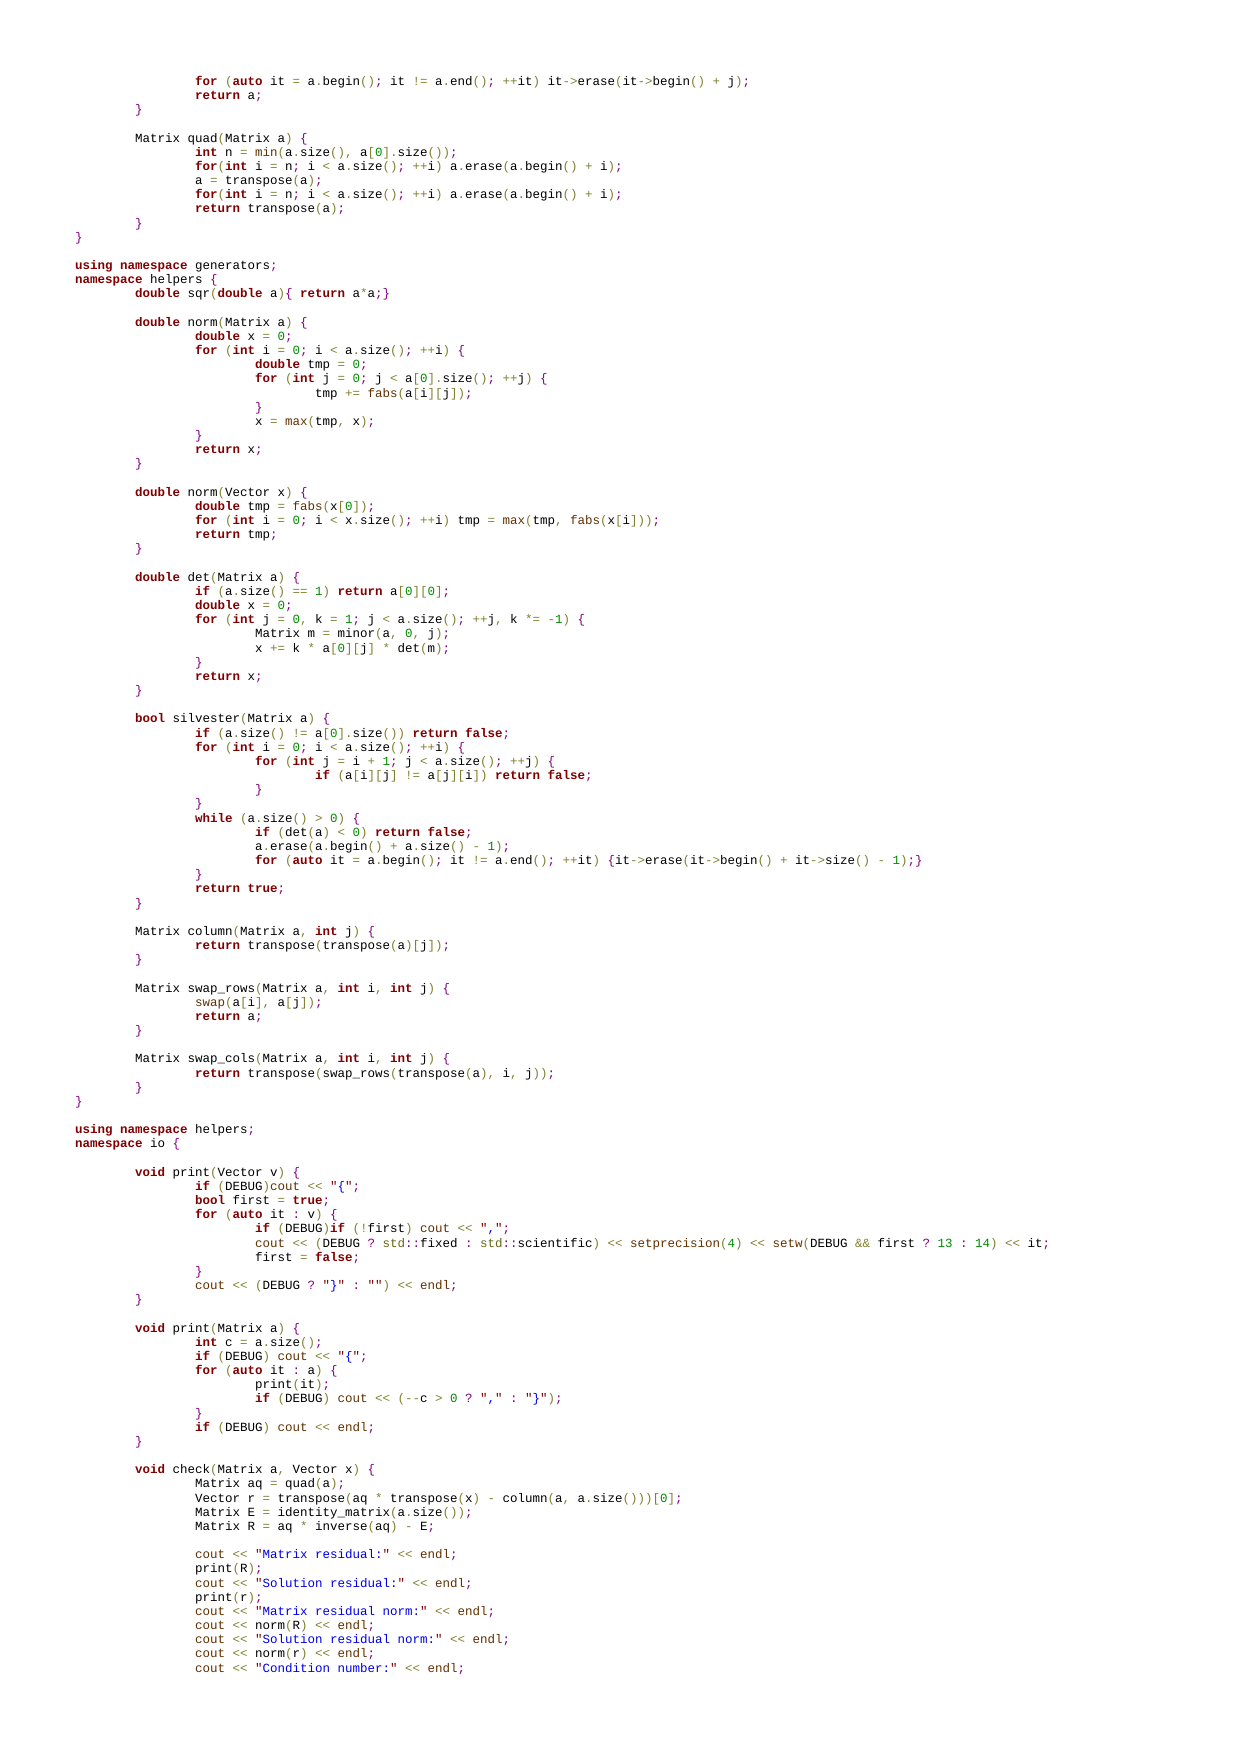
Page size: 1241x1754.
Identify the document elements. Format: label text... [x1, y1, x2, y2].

text } [75, 542, 1166, 557]
text cout << "Solution residual:" << endl; [75, 1577, 1166, 1591]
text } [75, 656, 1166, 670]
text if (a[i][j] != a[j][i]) return false; [75, 769, 1166, 783]
text if (DEBUG) cout << endl; [75, 1421, 1166, 1435]
text if (DEBUG) cout << "{"; [75, 1350, 1166, 1364]
text a = transpose(a); [75, 174, 1166, 188]
text cout << norm(r) << endl; [75, 1647, 1166, 1662]
text print(it); [75, 1378, 1166, 1392]
text double sqr(double a){ return a*a;} [75, 287, 1166, 302]
text for (auto it : a) { [75, 1364, 1166, 1378]
text } [75, 1081, 1166, 1095]
text for (auto it : v) { [75, 1208, 1166, 1222]
text cout << norm(R) << endl; [75, 1619, 1166, 1633]
text for (auto it = a.begin(); it != a.end(); ++it) {it->erase(it->begin() + it->size() - 1);} [75, 854, 1166, 868]
text namespace helpers { [75, 273, 1166, 287]
text while (a.size() > 0) { [75, 812, 1166, 826]
text Matrix E = identity_matrix(a.size()); [75, 1506, 1166, 1520]
text cout << "Matrix residual:" << endl; [75, 1548, 1166, 1562]
text } [75, 1407, 1166, 1421]
text x += k * a[0][j] * det(m); [75, 642, 1166, 656]
text print(R); [75, 1562, 1166, 1577]
text for(int i = n; i < a.size(); ++i) a.erase(a.begin() + i); [75, 160, 1166, 174]
text return transpose(swap_rows(transpose(a), i, j)); [75, 1067, 1166, 1081]
text first = false; [75, 1251, 1166, 1265]
text Vector r = transpose(aq * transpose(x) - column(a, a.size()))[0]; [75, 1492, 1166, 1506]
text if (DEBUG) cout << (--c > 0 ? "," : "}"); [75, 1392, 1166, 1407]
text namespace io { [75, 1137, 1166, 1152]
text cout << (DEBUG ? std::fixed : std::scientific) << setprecision(4) << setw(DEBUG && first ? 13 : 14) << it; [75, 1237, 1166, 1251]
text cout << "Solution residual norm:" << endl; [75, 1633, 1166, 1647]
text return transpose(transpose(a)[j]); [75, 939, 1166, 953]
text print(r); [75, 1591, 1166, 1605]
text return x; [75, 443, 1166, 457]
text } [75, 457, 1166, 472]
text for (int i = 0; i < a.size(); ++i) { [75, 741, 1166, 755]
text return a; [75, 1010, 1166, 1024]
text using namespace helpers; [75, 1123, 1166, 1137]
text using namespace generators; [75, 259, 1166, 273]
text return x; [75, 670, 1166, 684]
text return true; [75, 882, 1166, 897]
text bool silvester(Matrix a) { [75, 712, 1166, 727]
text double x = 0; [75, 330, 1166, 344]
text void check(Matrix a, Vector x) { [75, 1463, 1166, 1477]
text } [75, 783, 1166, 797]
text } [75, 1435, 1166, 1449]
text } [75, 1293, 1166, 1307]
text if (det(a) < 0) return false; [75, 826, 1166, 840]
text double det(Matrix a) { [75, 571, 1166, 585]
text return a; [75, 89, 1166, 103]
text cout << "Matrix residual norm:" << endl; [75, 1605, 1166, 1619]
text for (auto it = a.begin(); it != a.end(); ++it) it->erase(it->begin() + j); [75, 75, 1166, 89]
text } [75, 103, 1166, 117]
text Matrix m = minor(a, 0, j); [75, 627, 1166, 642]
text Matrix quad(Matrix a) { [75, 132, 1166, 146]
text a.erase(a.begin() + a.size() - 1); [75, 840, 1166, 854]
text double x = 0; [75, 599, 1166, 613]
text } [75, 684, 1166, 698]
text Matrix swap_rows(Matrix a, int i, int j) { [75, 982, 1166, 996]
text void print(Vector v) { [75, 1166, 1166, 1180]
text } [75, 429, 1166, 443]
text double norm(Vector x) { [75, 486, 1166, 500]
text return tmp; [75, 528, 1166, 542]
text for (int i = 0; i < a.size(); ++i) { [75, 344, 1166, 358]
text for (int i = 0; i < x.size(); ++i) tmp = max(tmp, fabs(x[i])); [75, 514, 1166, 528]
text cout << "Condition number:" << endl; [75, 1662, 1166, 1676]
text Matrix aq = quad(a); [75, 1477, 1166, 1492]
text } [75, 1265, 1166, 1279]
text if (a.size() == 1) return a[0][0]; [75, 585, 1166, 599]
text tmp += fabs(a[i][j]); [75, 387, 1166, 401]
text for(int i = n; i < a.size(); ++i) a.erase(a.begin() + i); [75, 188, 1166, 202]
text } [75, 217, 1166, 231]
text double norm(Matrix a) { [75, 316, 1166, 330]
text swap(a[i], a[j]); [75, 996, 1166, 1010]
text int c = a.size(); [75, 1336, 1166, 1350]
text for (int j = 0; j < a[0].size(); ++j) { [75, 372, 1166, 387]
text double tmp = fabs(x[0]); [75, 500, 1166, 514]
text cout << (DEBUG ? "}" : "") << endl; [75, 1279, 1166, 1293]
text if (a.size() != a[0].size()) return false; [75, 727, 1166, 741]
text Matrix swap_cols(Matrix a, int i, int j) { [75, 1052, 1166, 1067]
text int n = min(a.size(), a[0].size()); [75, 146, 1166, 160]
text } [75, 231, 1166, 245]
text } [75, 797, 1166, 812]
text } [75, 1024, 1166, 1038]
text } [75, 1095, 1166, 1109]
text } [75, 953, 1166, 967]
text if (DEBUG)if (!first) cout << ","; [75, 1222, 1166, 1237]
text Matrix column(Matrix a, int j) { [75, 925, 1166, 939]
text } [75, 401, 1166, 415]
text } [75, 868, 1166, 882]
text return transpose(a); [75, 202, 1166, 217]
text bool first = true; [75, 1194, 1166, 1208]
text x = max(tmp, x); [75, 415, 1166, 429]
text double tmp = 0; [75, 358, 1166, 372]
text if (DEBUG)cout << "{"; [75, 1180, 1166, 1194]
text } [75, 897, 1166, 911]
text for (int j = i + 1; j < a.size(); ++j) { [75, 755, 1166, 769]
text Matrix R = aq * inverse(aq) - E; [75, 1520, 1166, 1534]
text for (int j = 0, k = 1; j < a.size(); ++j, k *= -1) { [75, 613, 1166, 627]
text void print(Matrix a) { [75, 1322, 1166, 1336]
